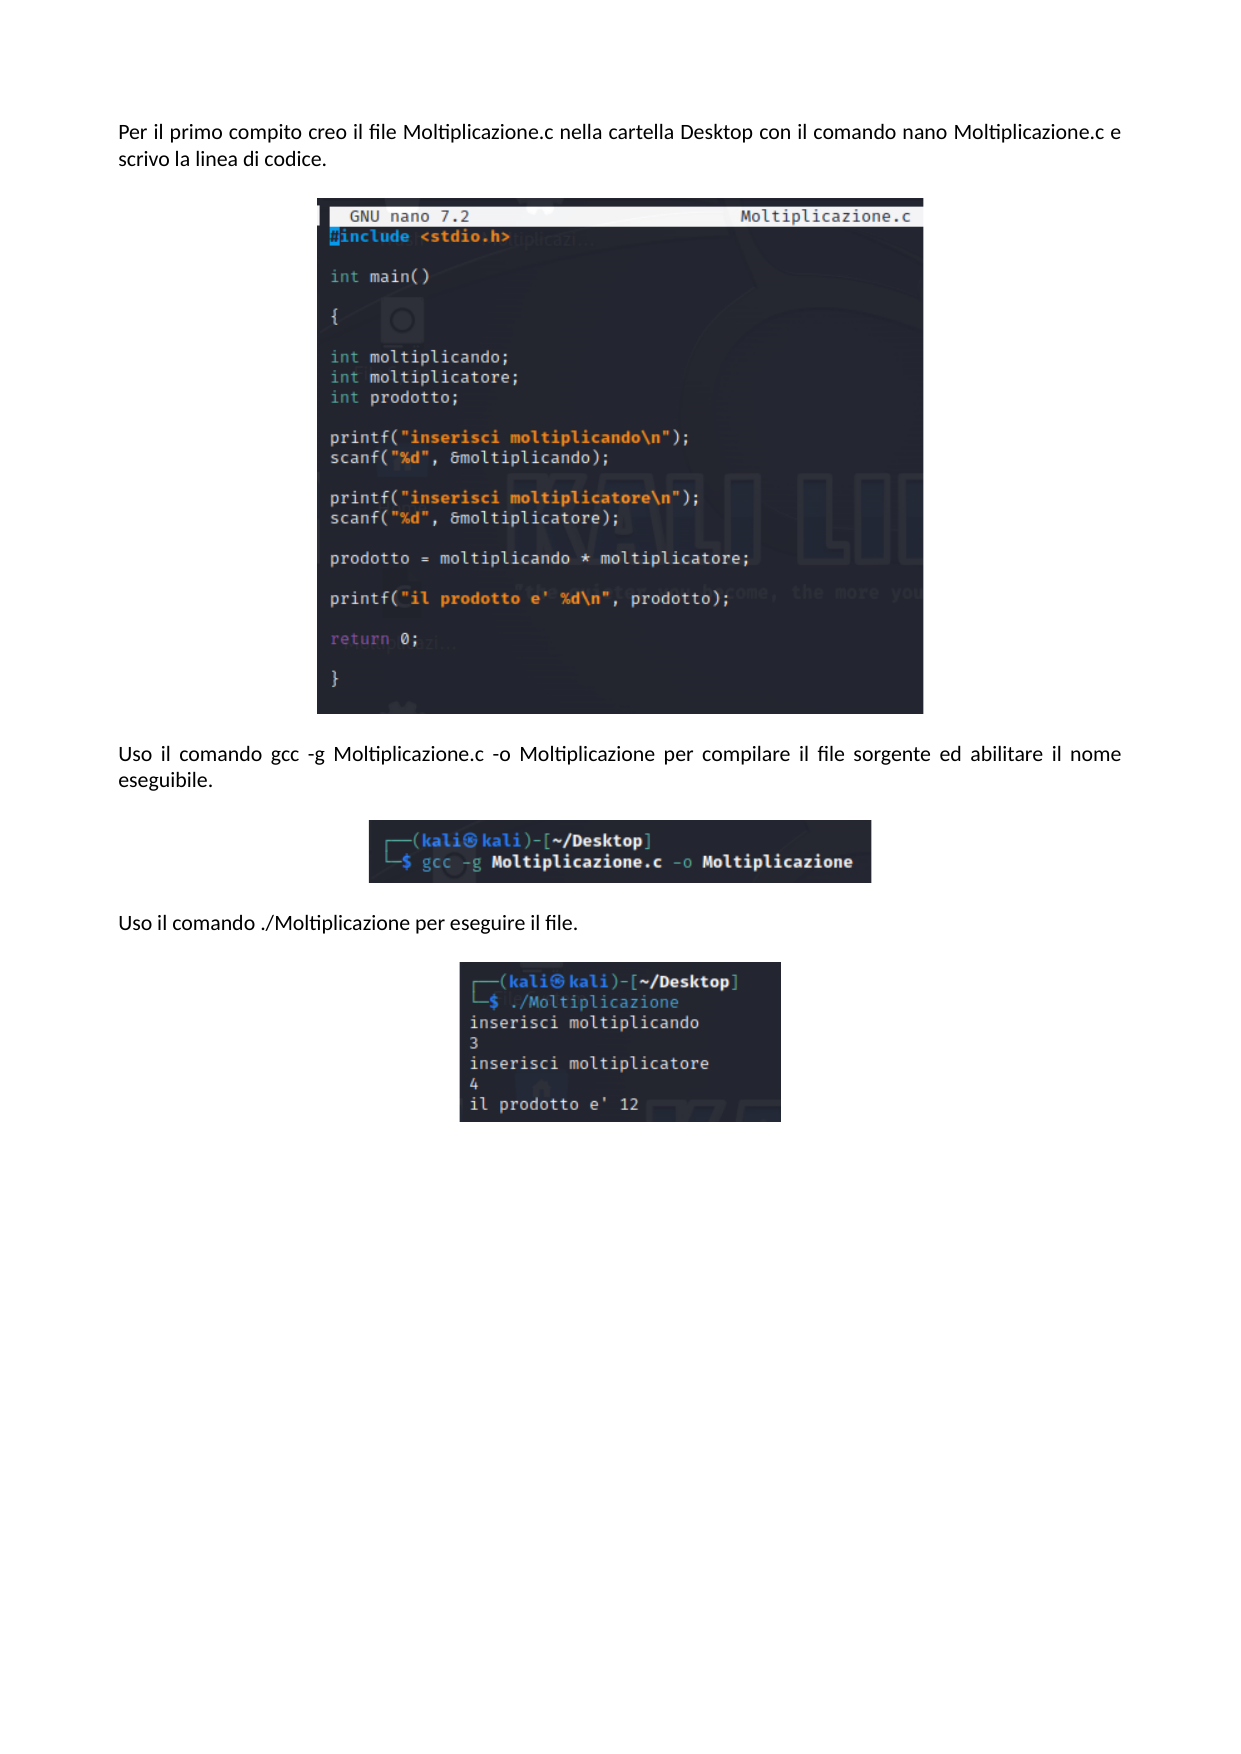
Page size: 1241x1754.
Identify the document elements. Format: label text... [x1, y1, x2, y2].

text Uso il comando gcc -g Moltiplicazione.c -o Moltiplicazione per compilare il file sorgente ed abilitare il nome eseguibile. [118, 740, 1122, 793]
text Uso il comando ./Moltiplicazione per eseguire il file. [118, 909, 1122, 936]
text Per il primo compito creo il file Moltiplicazione.c nella cartella Desktop con il comando nano Moltiplicazione.c e scrivo la linea di codice. [118, 118, 1122, 171]
